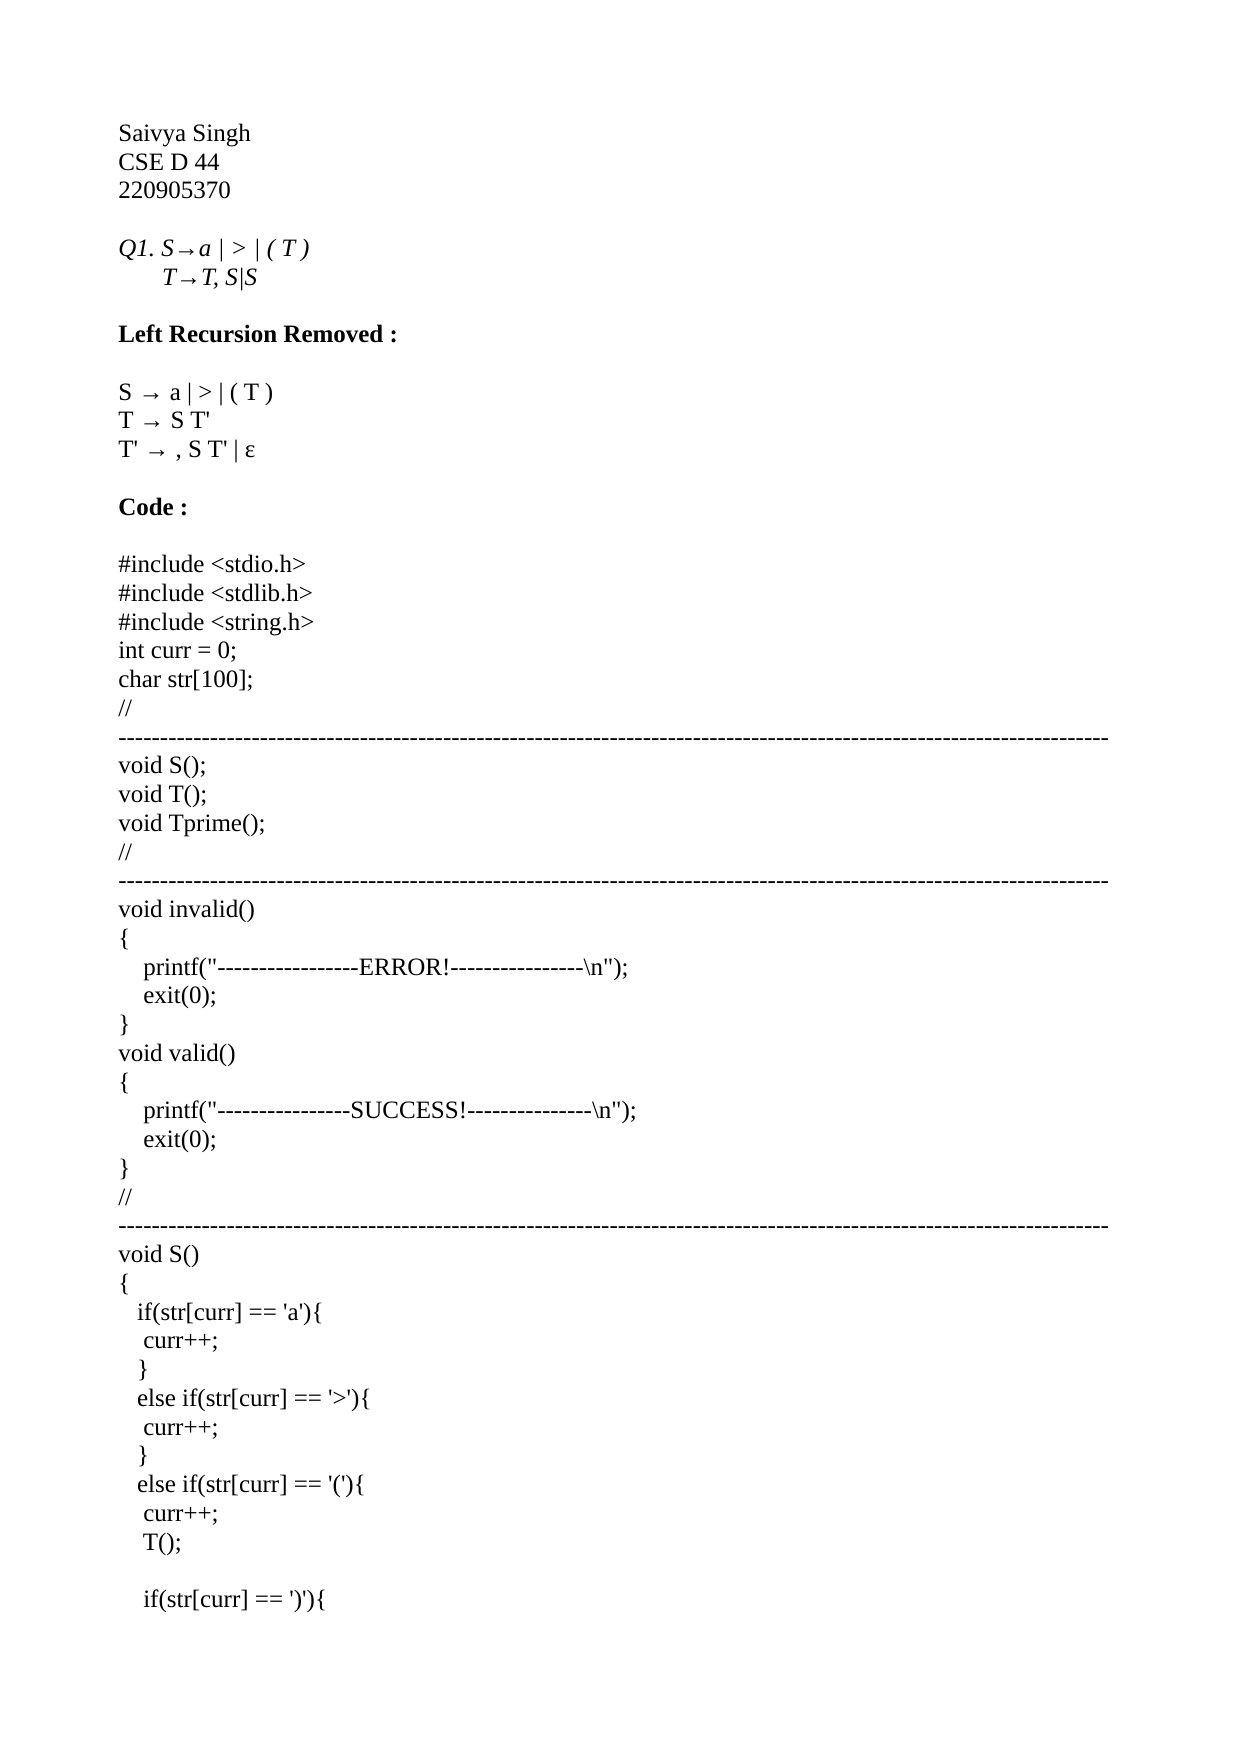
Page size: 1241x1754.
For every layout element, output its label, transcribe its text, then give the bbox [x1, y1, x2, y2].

text char str[100]; [118, 664, 1122, 693]
text T→T, S|S [118, 262, 1122, 291]
text Left Recursion Removed : [118, 319, 1122, 348]
text exit(0); [118, 981, 1122, 1009]
text void Tprime(); [118, 808, 1122, 837]
text #include <string.h> [118, 607, 1122, 636]
text { [118, 1067, 1122, 1096]
text exit(0); [118, 1124, 1122, 1153]
text Q1. S→a | > | ( T ) [118, 233, 1122, 262]
text void S(); [118, 751, 1122, 779]
text if(str[curr] == ')'){ [118, 1584, 1122, 1613]
text } [118, 1009, 1122, 1038]
text T → S T' [118, 406, 1122, 434]
text { [118, 1268, 1122, 1297]
text 220905370 [118, 176, 1122, 204]
text void T(); [118, 779, 1122, 808]
text // ----------------------------------------------------------------------------------------------------------------------- [118, 693, 1122, 751]
text curr++; [118, 1412, 1122, 1441]
text CSE D 44 [118, 147, 1122, 176]
text else if(str[curr] == '('){ [118, 1469, 1122, 1498]
text curr++; [118, 1326, 1122, 1354]
text { [118, 923, 1122, 952]
text int curr = 0; [118, 636, 1122, 664]
text printf("-----------------ERROR!----------------\n"); [118, 952, 1122, 981]
text printf("----------------SUCCESS!---------------\n"); [118, 1096, 1122, 1124]
text // ----------------------------------------------------------------------------------------------------------------------- [118, 1182, 1122, 1239]
text } [118, 1441, 1122, 1469]
text #include <stdlib.h> [118, 578, 1122, 607]
text } [118, 1354, 1122, 1383]
text } [118, 1153, 1122, 1182]
text T(); [118, 1527, 1122, 1556]
text void valid() [118, 1038, 1122, 1067]
text S → a | > | ( T ) [118, 377, 1122, 406]
text T' → , S T' | ε Code : [118, 434, 1122, 521]
text Saivya Singh [118, 118, 1122, 147]
text void invalid() [118, 894, 1122, 923]
text void S() [118, 1239, 1122, 1268]
text // ----------------------------------------------------------------------------------------------------------------------- [118, 837, 1122, 894]
text if(str[curr] == 'a'){ [118, 1297, 1122, 1326]
text curr++; [118, 1498, 1122, 1527]
text #include <stdio.h> [118, 549, 1122, 578]
text else if(str[curr] == '>'){ [118, 1383, 1122, 1412]
